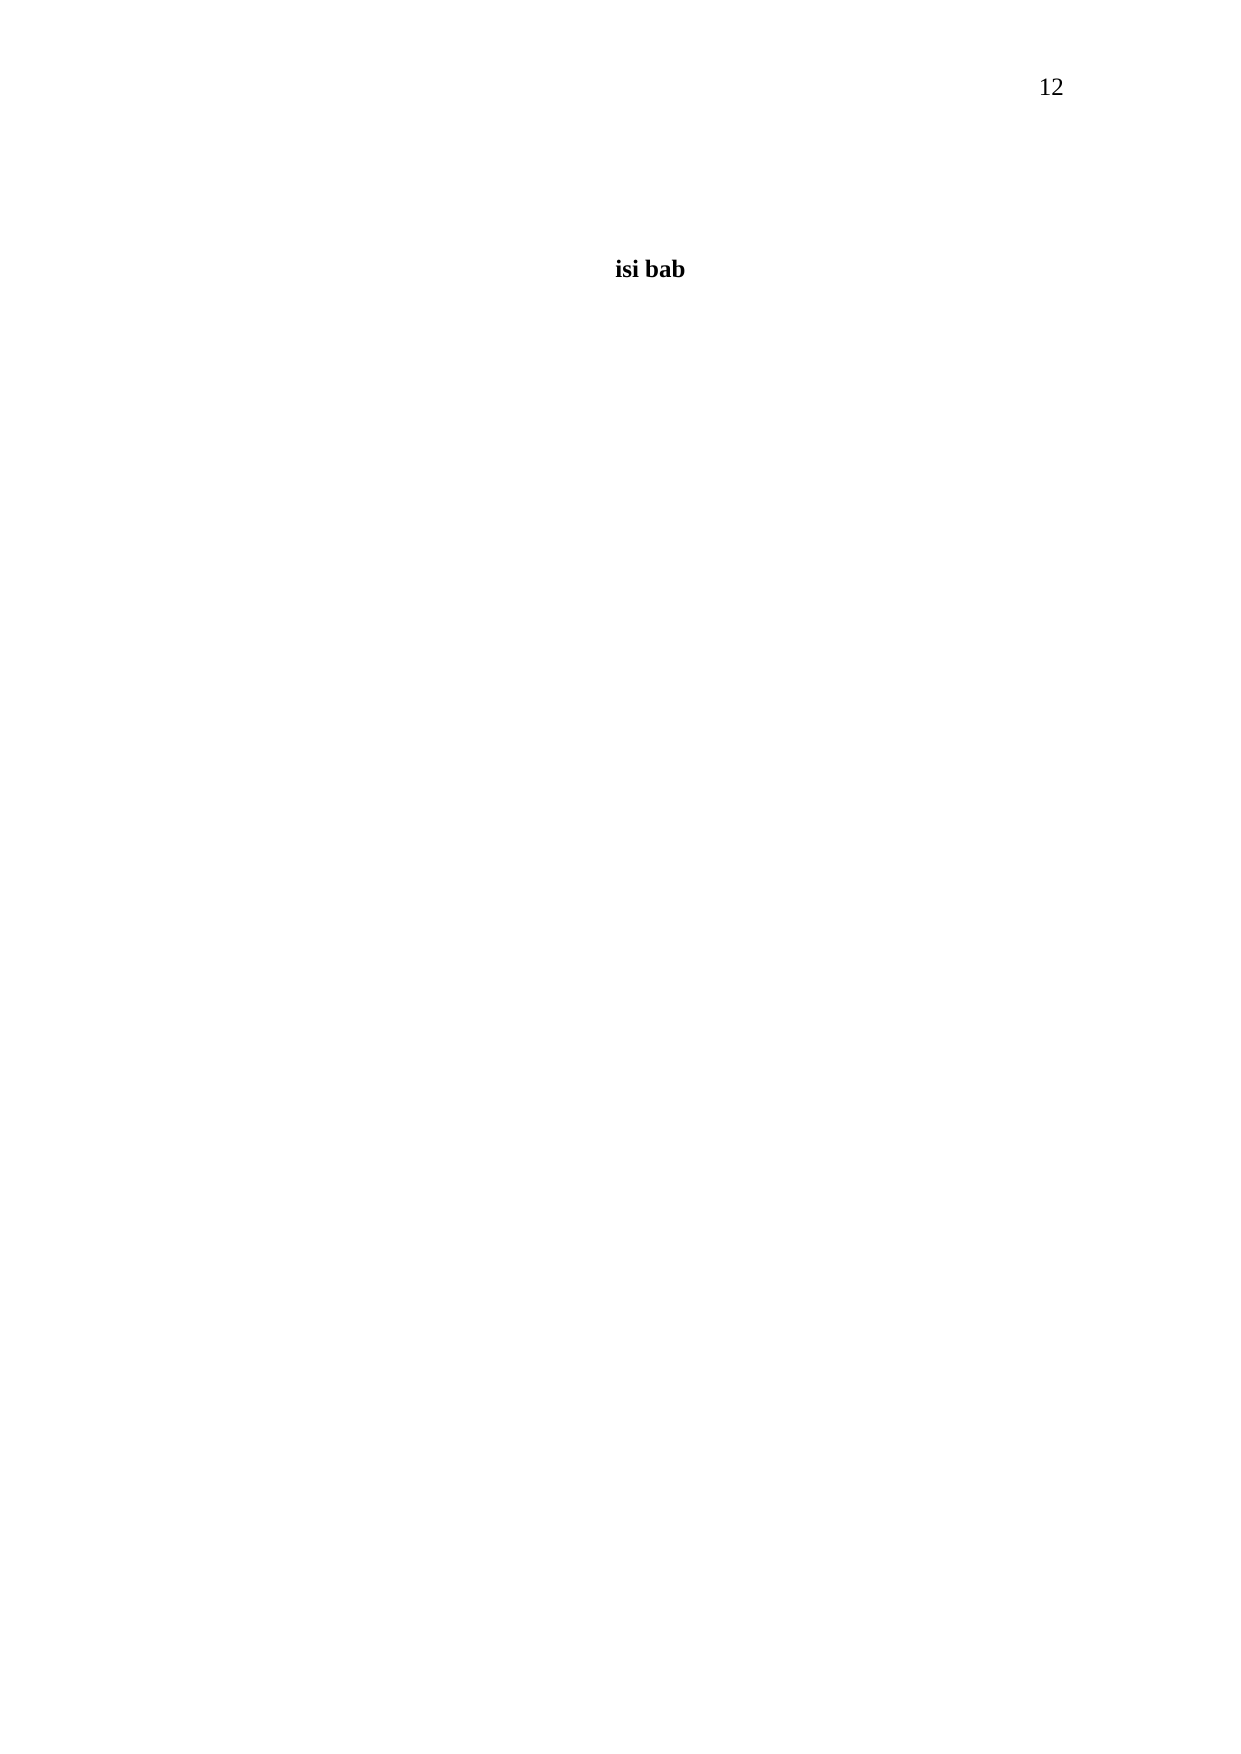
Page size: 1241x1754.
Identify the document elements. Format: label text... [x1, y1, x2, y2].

text isi bab [237, 254, 1063, 283]
